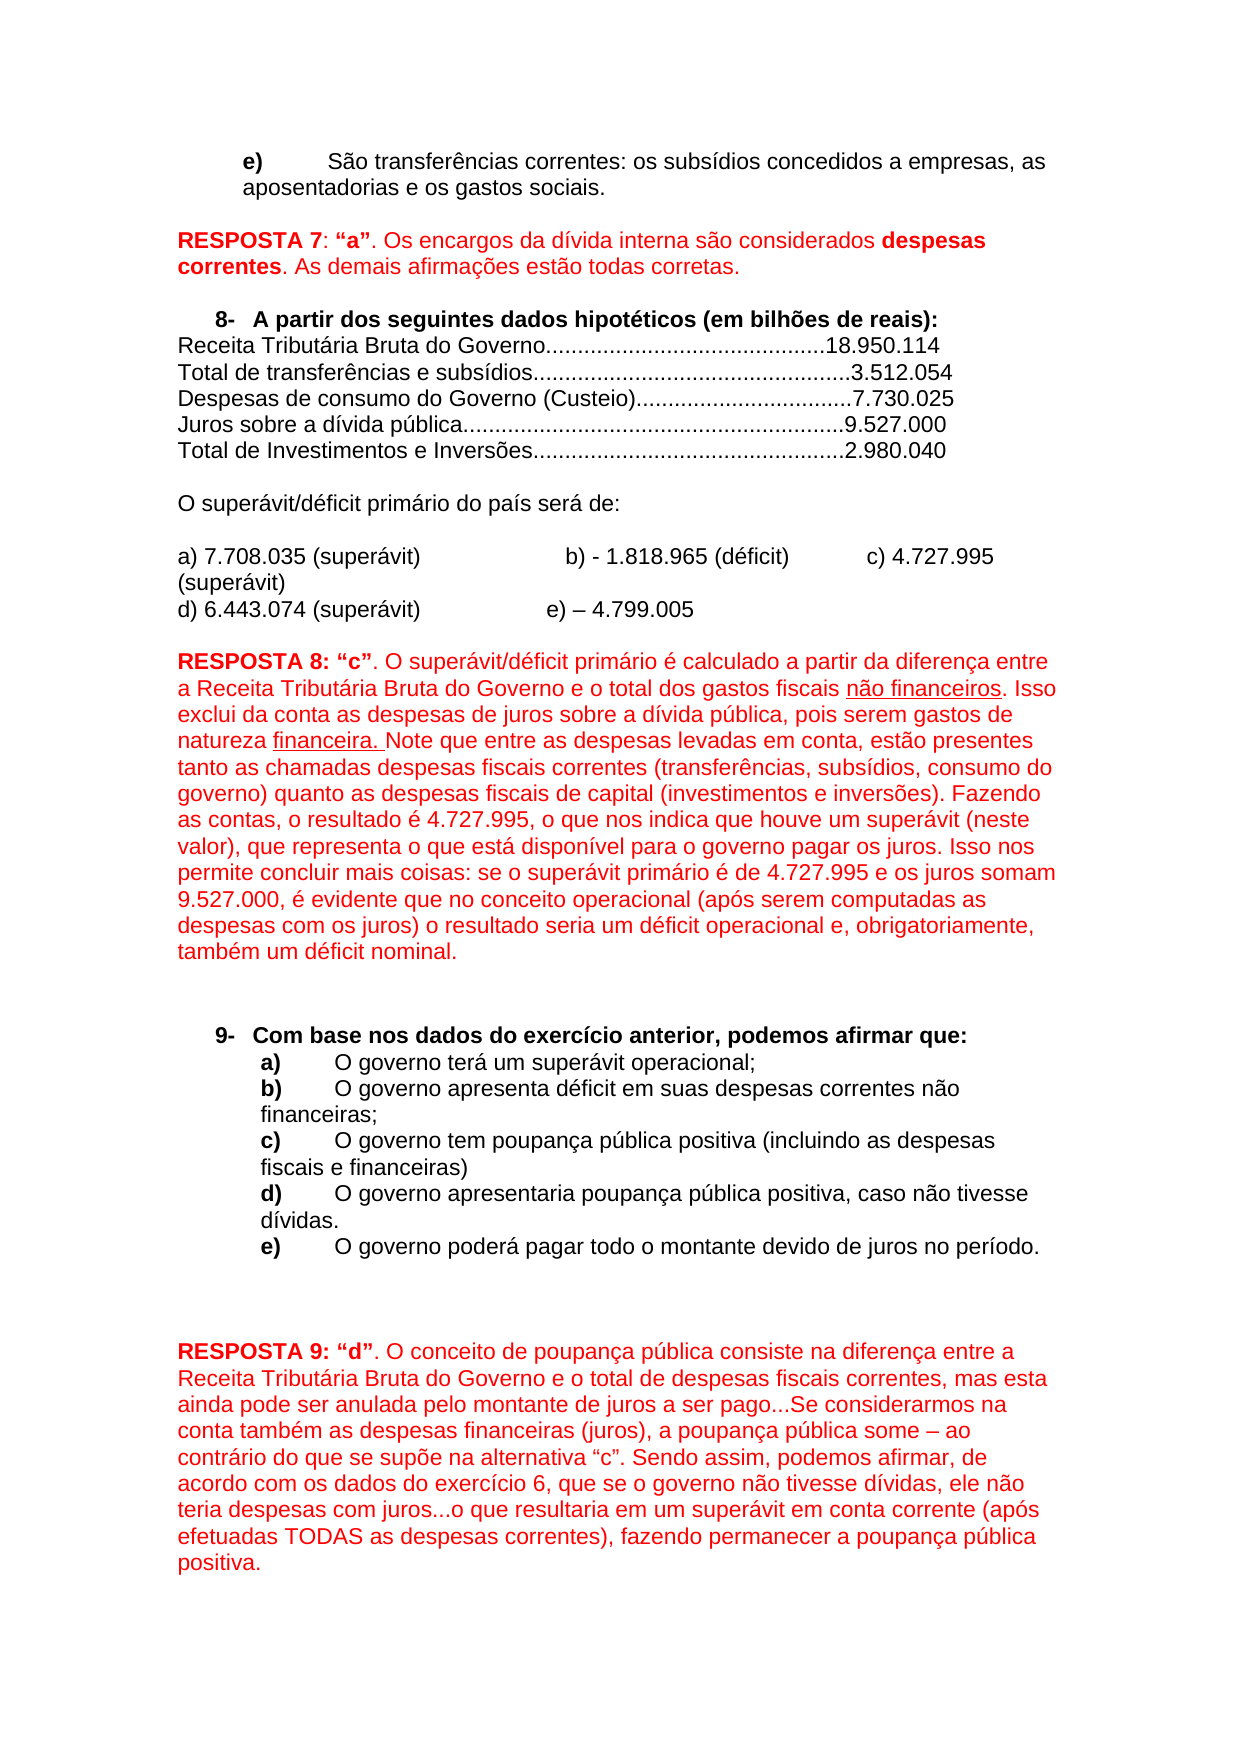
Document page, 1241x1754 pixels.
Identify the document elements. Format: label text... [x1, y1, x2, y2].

text Juros sobre a dívida pública............................................................9.527.000 [177, 411, 1063, 437]
text Despesas de consumo do Governo (Custeio)..................................7.730.025 [177, 385, 1063, 411]
list O governo apresenta déficit em suas despesas correntes não financeiras; [260, 1075, 1063, 1127]
text RESPOSTA 7: “a”. Os encargos da dívida interna são considerados despesas correntes. As demais afirmações estão todas corretas. [177, 227, 1063, 279]
text a) 7.708.035 (superávit) b) - 1.818.965 (déficit) c) 4.727.995 (superávit) [177, 543, 1063, 596]
text Receita Tributária Bruta do Governo............................................18.950.114 [177, 332, 1063, 358]
list O governo poderá pagar todo o montante devido de juros no período. [260, 1233, 1063, 1259]
text RESPOSTA 9: “d”. O conceito de poupança pública consiste na diferença entre a Receita Tributária Bruta do Governo e o total de despesas fiscais correntes, mas esta ainda pode ser anulada pelo montante de juros a ser pago...Se considerarmos na conta também as despesas financeiras (juros), a poupança pública some – ao contrário do que se supõe na alternativa “c”. Sendo assim, podemos afirmar, de acordo com os dados do exercício 6, que se o governo não tivesse dívidas, ele não teria despesas com juros...o que resultaria em um superávit em conta corrente (após efetuadas TODAS as despesas correntes), fazendo permanecer a poupança pública positiva. [177, 1338, 1063, 1576]
list O governo terá um superávit operacional; [260, 1048, 1063, 1075]
text Total de Investimentos e Inversões.................................................2.980.040 [177, 437, 1063, 464]
list São transferências correntes: os subsídios concedidos a empresas, as aposentadorias e os gastos sociais. [242, 148, 1063, 200]
text RESPOSTA 8: “c”. O superávit/déficit primário é calculado a partir da diferença entre a Receita Tributária Bruta do Governo e o total dos gastos fiscais não financeiros. Isso exclui da conta as despesas de juros sobre a dívida pública, pois serem gastos de natureza financeira. Note que entre as despesas levadas em conta, estão presentes tanto as chamadas despesas fiscais correntes (transferências, subsídios, consumo do governo) quanto as despesas fiscais de capital (investimentos e inversões). Fazendo as contas, o resultado é 4.727.995, o que nos indica que houve um superávit (neste valor), que representa o que está disponível para o governo pagar os juros. Isso nos permite concluir mais coisas: se o superávit primário é de 4.727.995 e os juros somam 9.527.000, é evidente que no conceito operacional (após serem computadas as despesas com os juros) o resultado seria um déficit operacional e, obrigatoriamente, também um déficit nominal. [177, 648, 1063, 964]
text Total de transferências e subsídios..................................................3.512.054 [177, 358, 1063, 385]
text O superávit/déficit primário do país será de: [177, 490, 1063, 517]
list Com base nos dados do exercício anterior, podemos afirmar que: [215, 1022, 1063, 1048]
list O governo apresentaria poupança pública positiva, caso não tivesse dívidas. [260, 1180, 1063, 1233]
list A partir dos seguintes dados hipotéticos (em bilhões de reais): [215, 306, 1063, 332]
list O governo tem poupança pública positiva (incluindo as despesas fiscais e financeiras) [260, 1127, 1063, 1180]
text d) 6.443.074 (superávit) e) – 4.799.005 [177, 596, 1063, 622]
